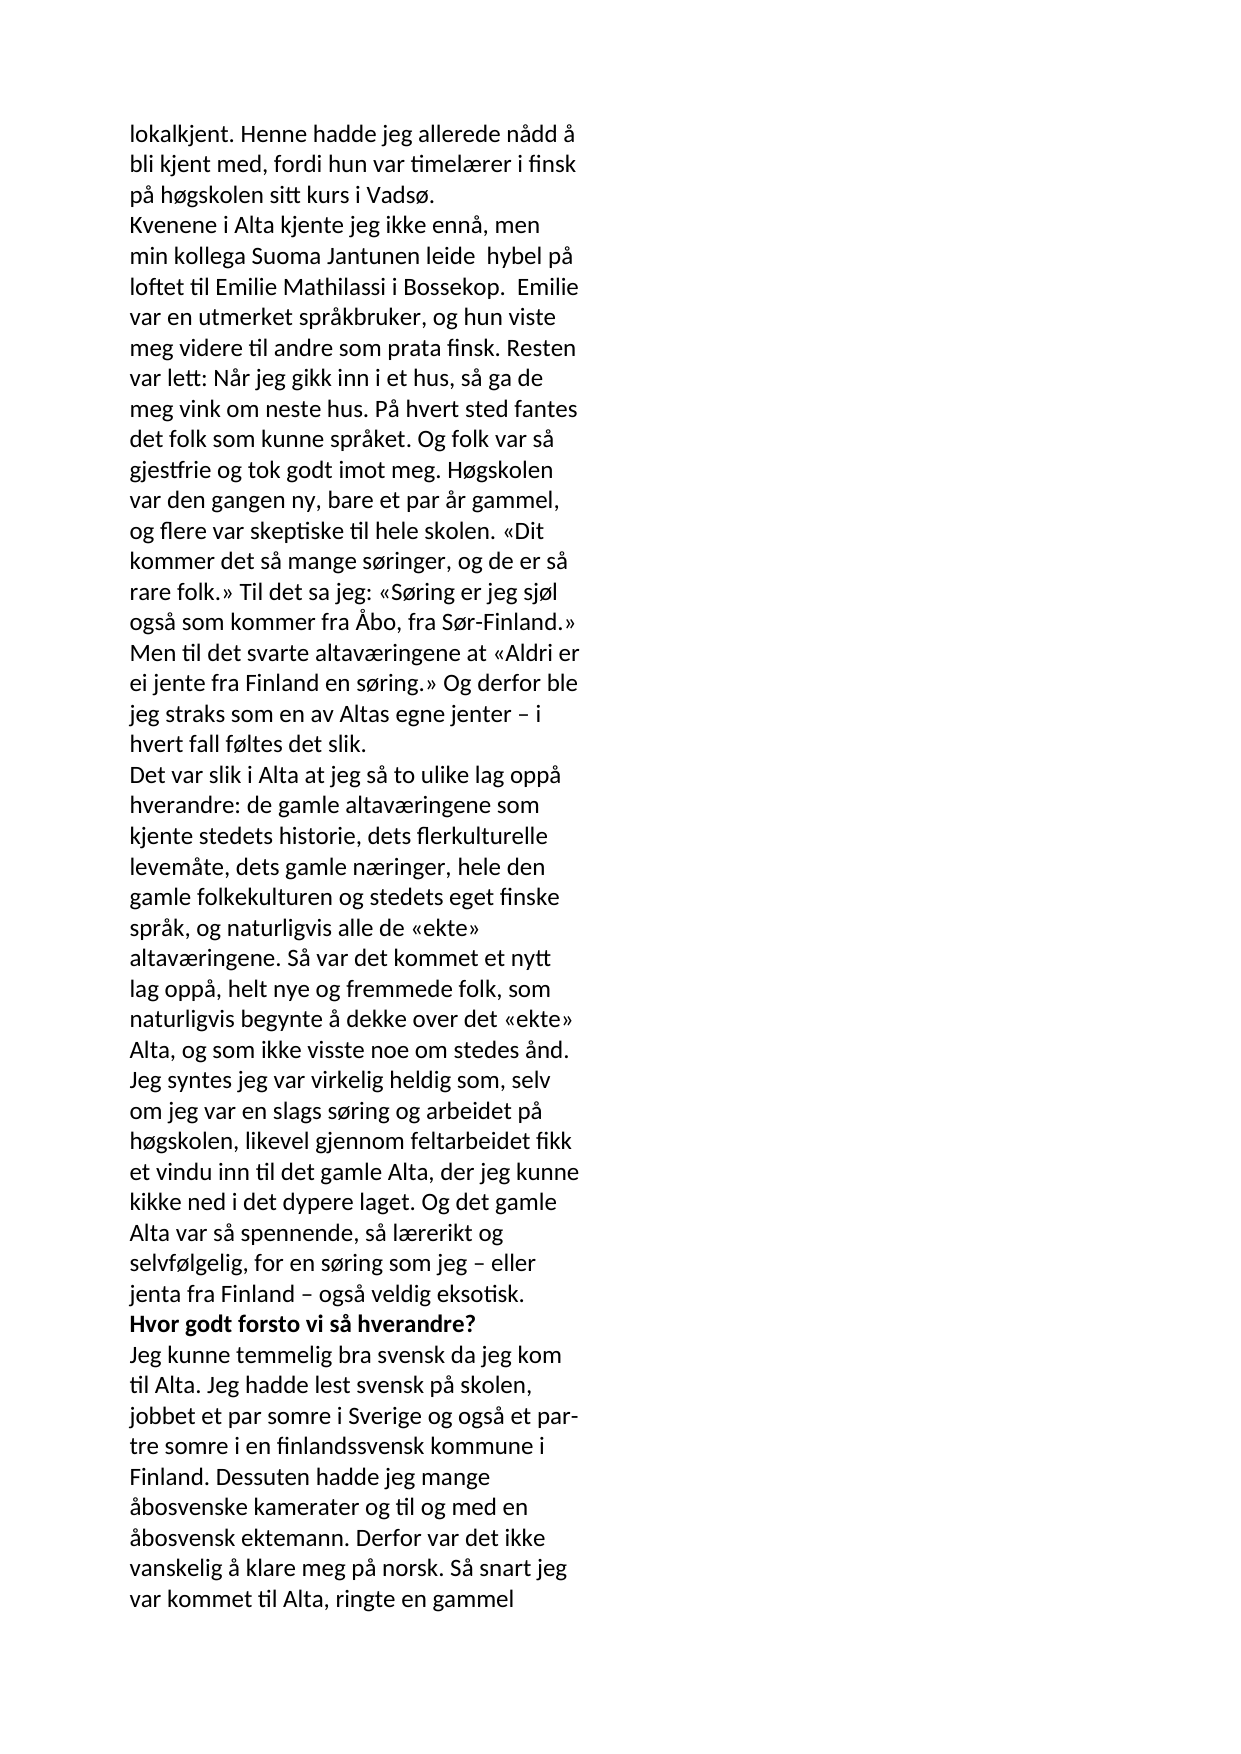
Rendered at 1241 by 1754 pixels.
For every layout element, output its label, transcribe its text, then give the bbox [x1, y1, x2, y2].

table_cell Jeg kunne temmelig bra svensk da jeg kom til Alta. Jeg hadde lest svensk på skolen, jobbet et par somre i Sverige og også et par-tre somre i en finlandssvensk kommune i Finland. Dessuten hadde jeg mange åbosvenske kamerater og til og med en åbosvensk ektemann. Derfor var det ikke vanskelig å klare meg på norsk. Så snart jeg var kommet til Alta, ringte en gammel [118, 1339, 594, 1614]
table_cell Hvor godt forsto vi så hverandre? [118, 1309, 594, 1339]
table_cell Det var slik i Alta at jeg så to ulike lag oppå hverandre: de gamle altaværingene som kjente stedets historie, dets flerkulturelle levemåte, dets gamle næringer, hele den gamle folkekulturen og stedets eget finske språk, og naturligvis alle de «ekte» altaværingene. Så var det kommet et nytt lag oppå, helt nye og fremmede folk, som naturligvis begynte å dekke over det «ekte» Alta, og som ikke visste noe om stedes ånd. Jeg syntes jeg var virkelig heldig som, selv om jeg var en slags søring og arbeidet på høgskolen, likevel gjennom feltarbeidet fikk et vindu inn til det gamle Alta, der jeg kunne kikke ned i det dypere laget. Og det gamle Alta var så spennende, så lærerikt og selvfølgelig, for en søring som jeg – eller jenta fra Finland – også veldig eksotisk. [118, 759, 594, 1308]
table_cell Kvenene i Alta kjente jeg ikke ennå, men min kollega Suoma Jantunen leide hybel på loftet til Emilie Mathilassi i Bossekop. Emilie var en utmerket språkbruker, og hun viste meg videre til andre som prata finsk. Resten var lett: Når jeg gikk inn i et hus, så ga de meg vink om neste hus. På hvert sted fantes det folk som kunne språket. Og folk var så gjestfrie og tok godt imot meg. Høgskolen var den gangen ny, bare et par år gammel, og flere var skeptiske til hele skolen. «Dit kommer det så mange søringer, og de er så rare folk.» Til det sa jeg: «Søring er jeg sjøl også som kommer fra Åbo, fra Sør-Finland.» Men til det svarte altaværingene at «Aldri er ei jente fra Finland en søring.» Og derfor ble jeg straks som en av Altas egne jenter – i hvert fall føltes det slik. [118, 210, 594, 759]
table_cell lokalkjent. Henne hadde jeg allerede nådd å bli kjent med, fordi hun var timelærer i finsk på høgskolen sitt kurs i Vadsø. [118, 118, 594, 210]
